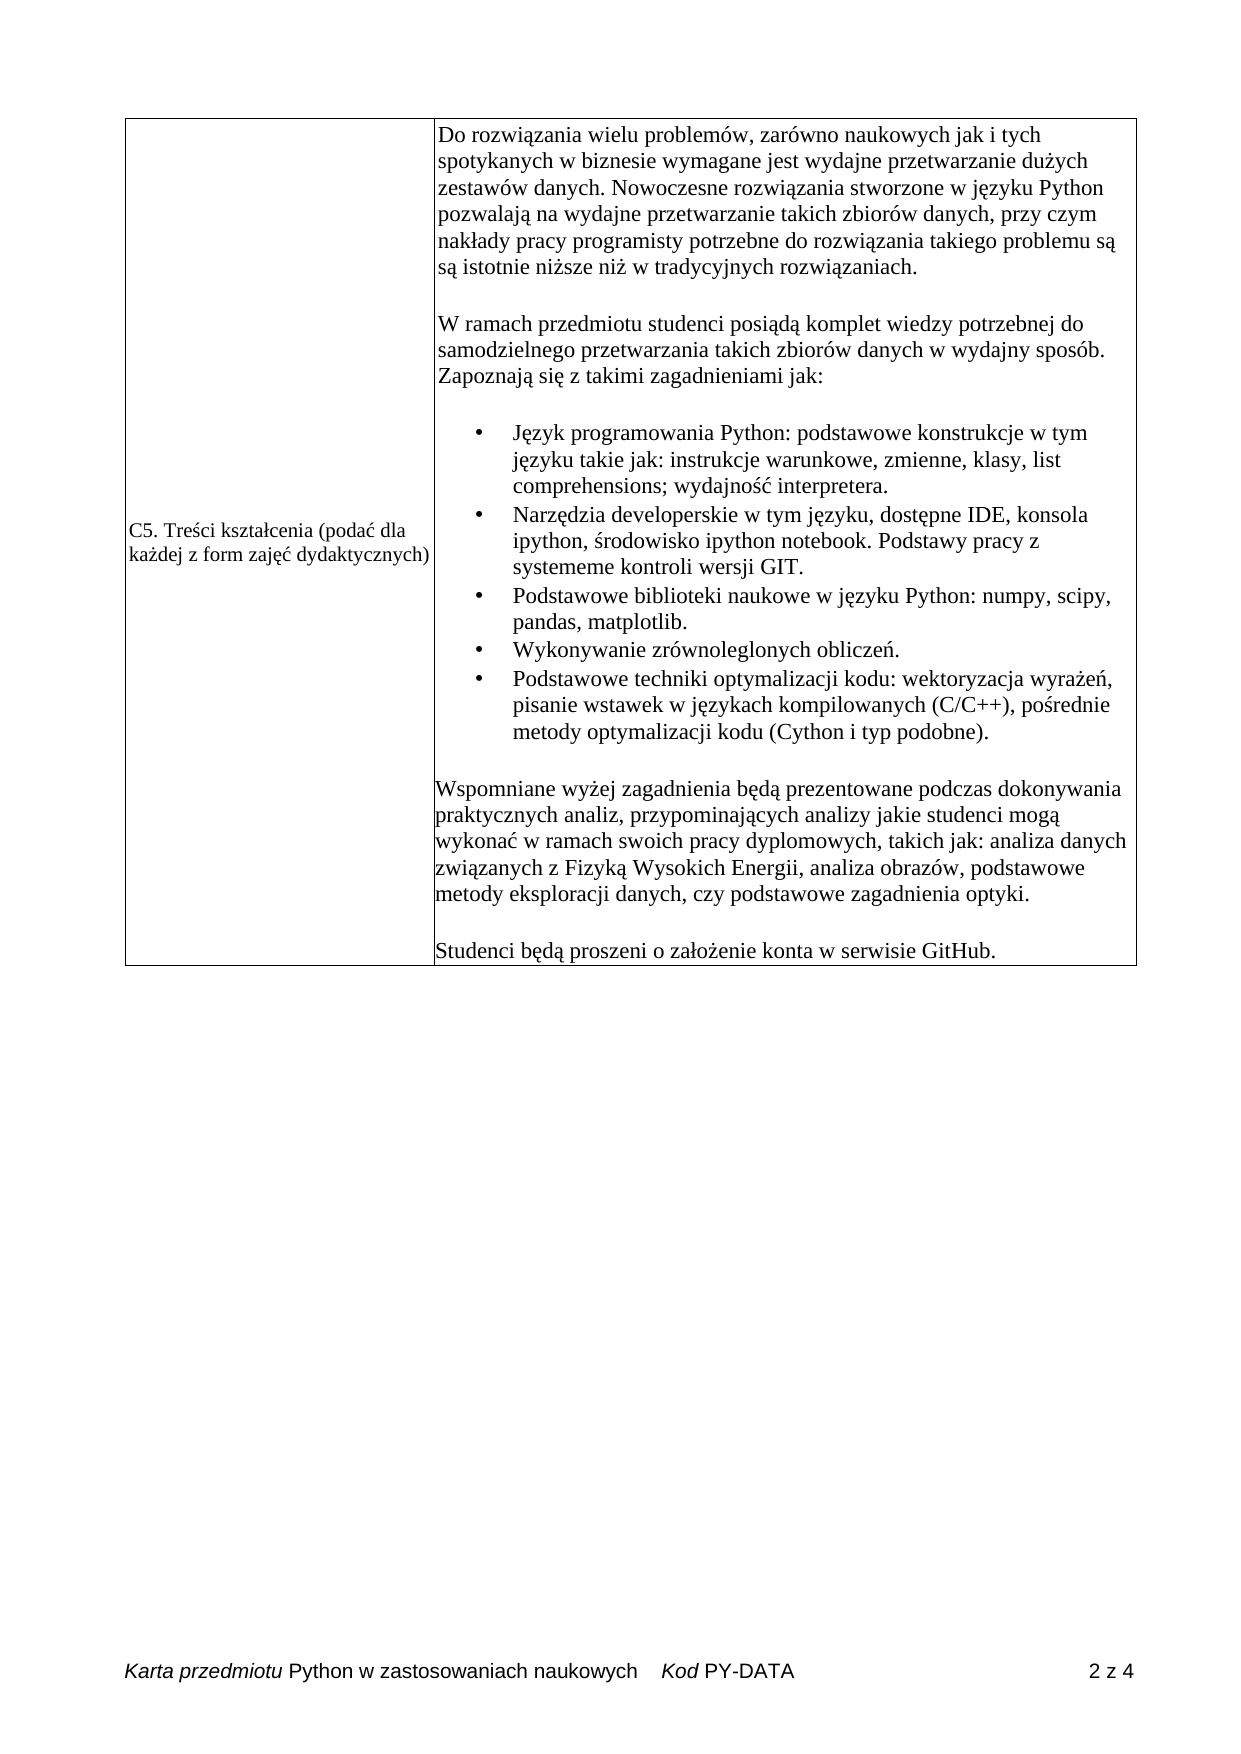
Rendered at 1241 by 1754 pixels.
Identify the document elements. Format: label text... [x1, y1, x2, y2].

table_cell Do rozwiązania wielu problemów, zarówno naukowych jak i tych spotykanych w biznesie wymagane jest wydajne przetwarzanie dużych zestawów danych. Nowoczesne rozwiązania stworzone w języku Python pozwalają na wydajne przetwarzanie takich zbiorów danych, przy czym nakłady pracy programisty potrzebne do rozwiązania takiego problemu są są istotnie niższe niż w tradycyjnych rozwiązaniach. W ramach przedmiotu studenci posiądą komplet wiedzy potrzebnej do samodzielnego przetwarzania takich zbiorów danych w wydajny sposób. Zapoznają się z takimi zagadnieniami jak: Język programowania Python: podstawowe konstrukcje w tym języku takie jak: instrukcje warunkowe, zmienne, klasy, list comprehensions; wydajność interpretera. Narzędzia developerskie w tym języku, dostępne IDE, konsola ipython, środowisko ipython notebook. Podstawy pracy z systememe kontroli wersji GIT. Podstawowe biblioteki naukowe w języku Python: numpy, scipy, pandas, matplotlib. Wykonywanie zrównoleglonych obliczeń. Podstawowe techniki optymalizacji kodu: wektoryzacja wyrażeń, pisanie wstawek w językach kompilowanych (C/C++), pośrednie metody optymalizacji kodu (Cython i typ podobne). Wspomniane wyżej zagadnienia będą prezentowane podczas dokonywania praktycznych analiz, przypominających analizy jakie studenci mogą wykonać w ramach swoich pracy dyplomowych, takich jak: analiza danych związanych z Fizyką Wysokich Energii, analiza obrazów, podstawowe metody eksploracji danych, czy podstawowe zagadnienia optyki. Studenci będą proszeni o założenie konta w serwisie GitHub. [435, 119, 1136, 965]
table_cell C5. Treści kształcenia (podać dla każdej z form zajęć dydaktycznych) [126, 119, 434, 965]
